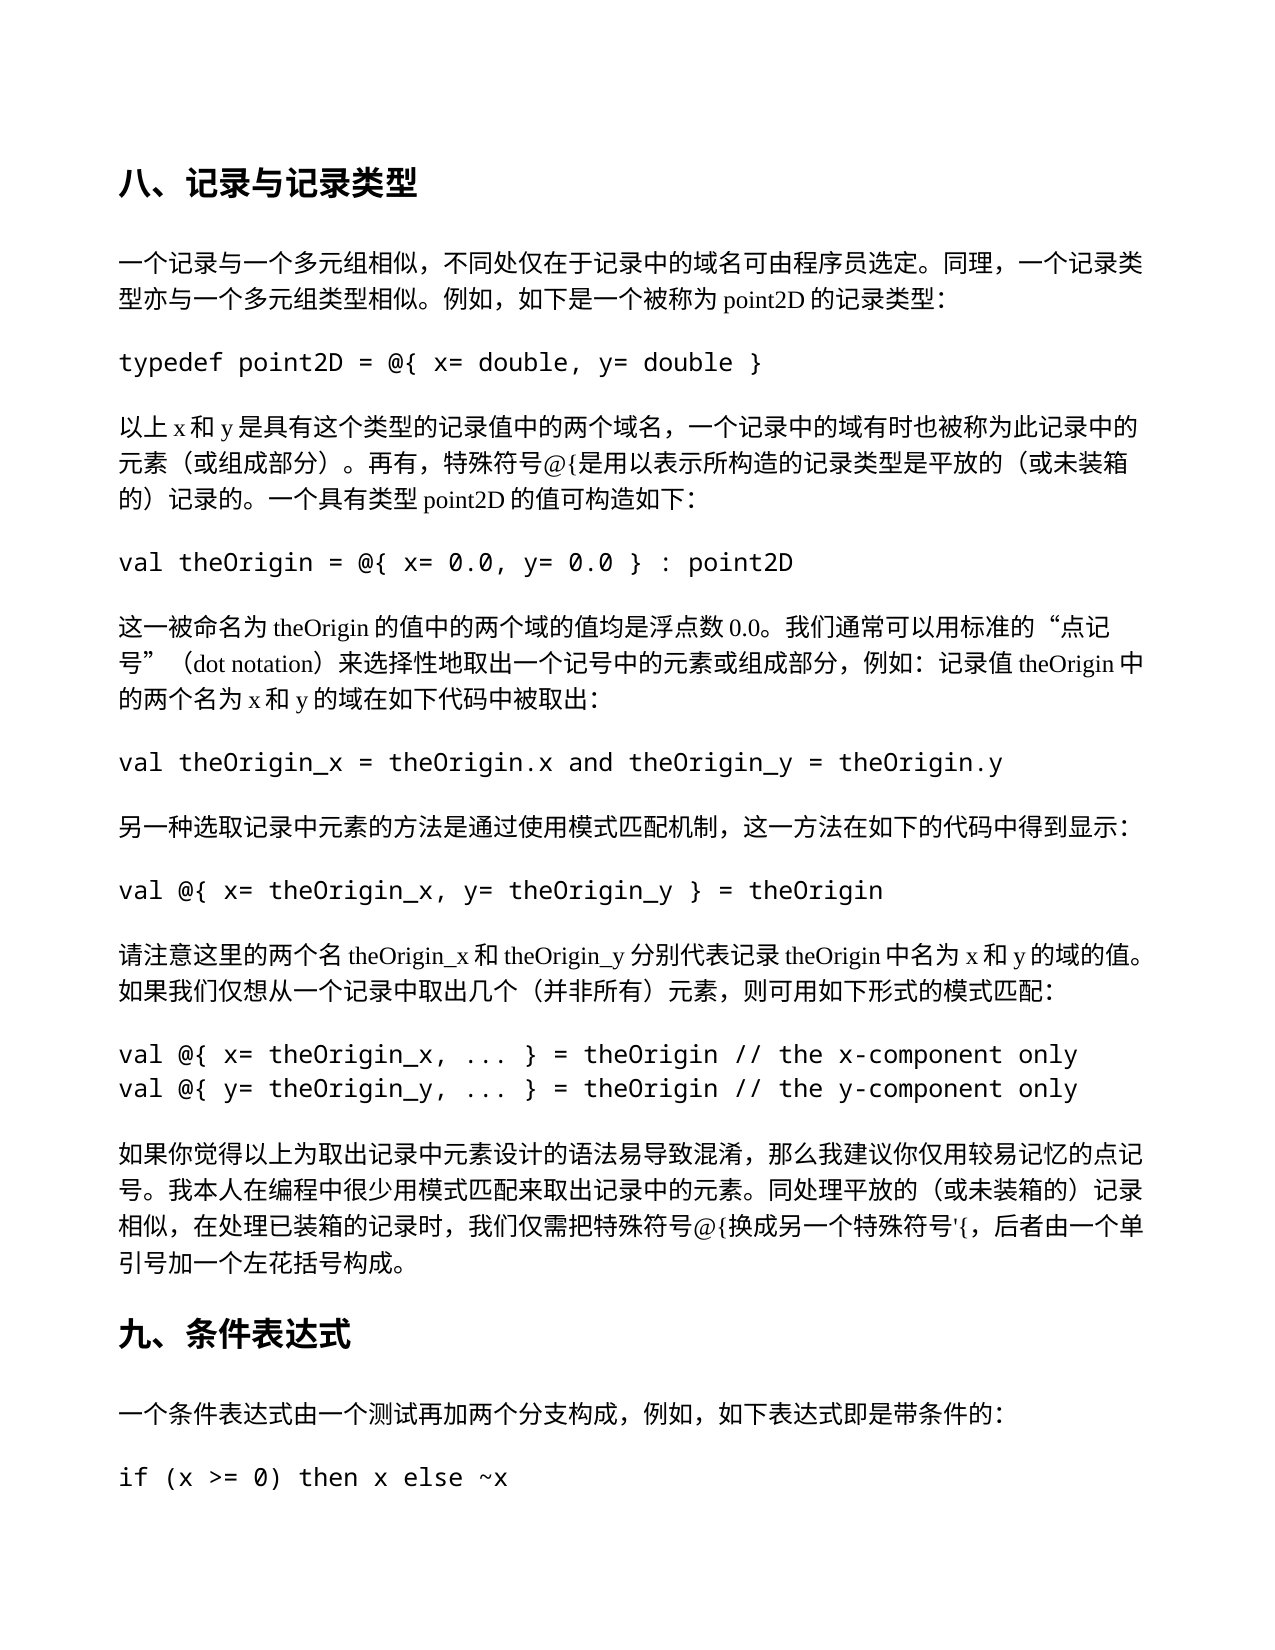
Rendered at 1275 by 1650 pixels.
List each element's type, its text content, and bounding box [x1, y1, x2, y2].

text val @{ x= theOrigin_x, ... } = theOrigin // the x-component only [118, 1037, 1157, 1071]
text 这一被命名为theOrigin的值中的两个域的值均是浮点数0.0。我们通常可以用标准的“点记号”（dot notation）来选择性地取出一个记号中的元素或组成部分，例如：记录值theOrigin中的两个名为x和y的域在如下代码中被取出： [118, 607, 1157, 716]
text 另一种选取记录中元素的方法是通过使用模式匹配机制，这一方法在如下的代码中得到显示： [118, 808, 1157, 844]
text val @{ x= theOrigin_x, y= theOrigin_y } = theOrigin [118, 873, 1157, 907]
text 如果你觉得以上为取出记录中元素设计的语法易导致混淆，那么我建议你仅用较易记忆的点记号。我本人在编程中很少用模式匹配来取出记录中的元素。同处理平放的（或未装箱的）记录相似，在处理已装箱的记录时，我们仅需把特殊符号@{换成另一个特殊符号'{，后者由一个单引号加一个左花括号构成。 [118, 1134, 1157, 1279]
text val theOrigin_x = theOrigin.x and theOrigin_y = theOrigin.y [118, 745, 1157, 779]
text 九、条件表达式 [118, 1308, 1157, 1356]
text 一个记录与一个多元组相似，不同处仅在于记录中的域名可由程序员选定。同理，一个记录类型亦与一个多元组类型相似。例如，如下是一个被称为point2D的记录类型： [118, 243, 1157, 316]
text val @{ y= theOrigin_y, ... } = theOrigin // the y-component only [118, 1071, 1157, 1105]
text 一个条件表达式由一个测试再加两个分支构成，例如，如下表达式即是带条件的： [118, 1395, 1157, 1431]
text val theOrigin = @{ x= 0.0, y= 0.0 } : point2D [118, 544, 1157, 579]
text if (x >= 0) then x else ~x [118, 1460, 1157, 1494]
text typedef point2D = @{ x= double, y= double } [118, 344, 1157, 378]
text 以上x和y是具有这个类型的记录值中的两个域名，一个记录中的域有时也被称为此记录中的元素（或组成部分）。再有，特殊符号@{是用以表示所构造的记录类型是平放的（或未装箱的）记录的。一个具有类型point2D的值可构造如下： [118, 407, 1157, 516]
text 八、记录与记录类型 [118, 156, 1157, 205]
text 请注意这里的两个名theOrigin_x和theOrigin_y分别代表记录theOrigin中名为x和y的域的值。如果我们仅想从一个记录中取出几个（并非所有）元素，则可用如下形式的模式匹配： [118, 936, 1157, 1008]
